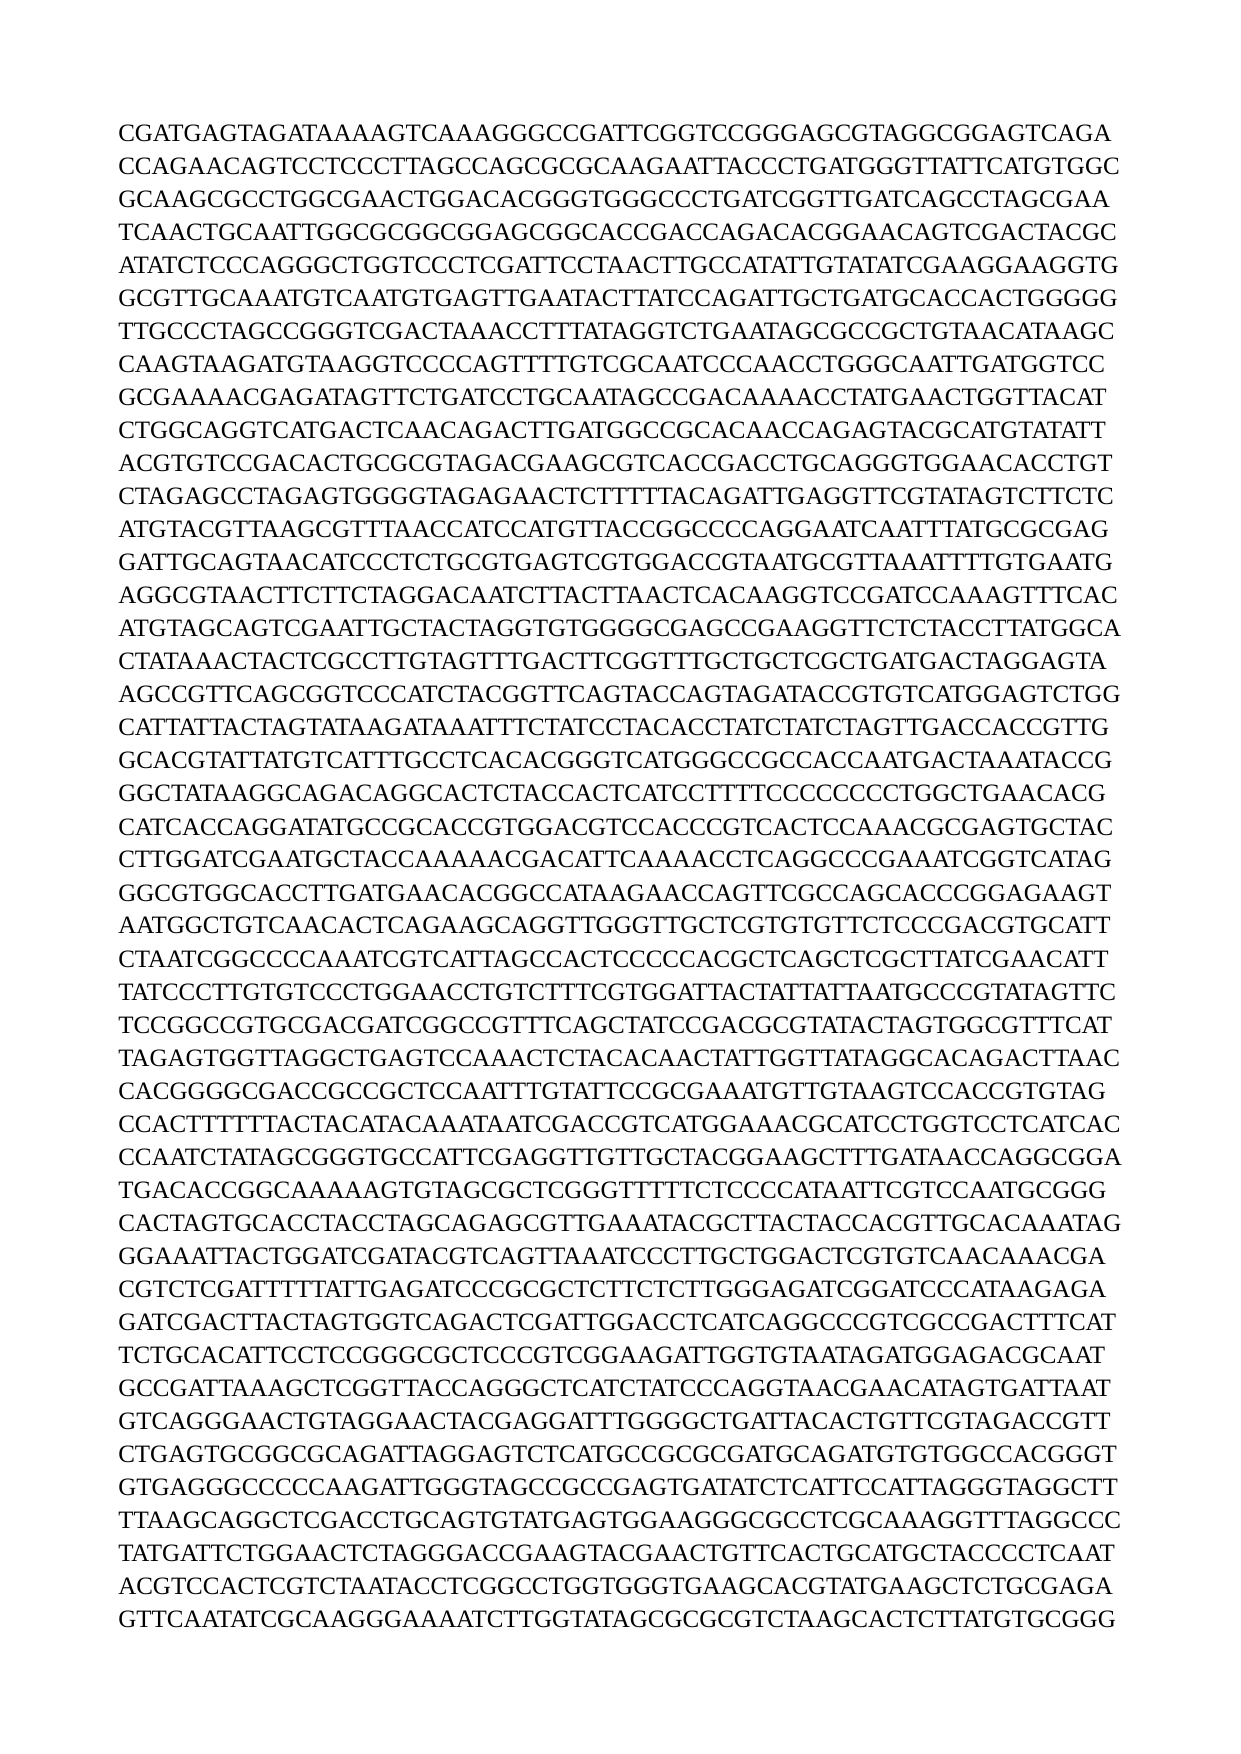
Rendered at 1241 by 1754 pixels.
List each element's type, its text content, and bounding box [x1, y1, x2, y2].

text CGATGAGTAGATAAAAGTCAAAGGGCCGATTCGGTCCGGGAGCGTAGGCGGAGTCAGACCAGAACAGTCCTCCCTTAGCCAGCGCGCAAGAATTACCCTGATGGGTTATTCATGTGGCGCAAGCGCCTGGCGAACTGGACACGGGTGGGCCCTGATCGGTTGATCAGCCTAGCGAATCAACTGCAATTGGCGCGGCGGAGCGGCACCGACCAGACACGGAACAGTCGACTACGCATATCTCCCAGGGCTGGTCCCTCGATTCCTAACTTGCCATATTGTATATCGAAGGAAGGTGGCGTTGCAAATGTCAATGTGAGTTGAATACTTATCCAGATTGCTGATGCACCACTGGGGGTTGCCCTAGCCGGGTCGACTAAACCTTTATAGGTCTGAATAGCGCCGCTGTAACATAAGCCAAGTAAGATGTAAGGTCCCCAGTTTTGTCGCAATCCCAACCTGGGCAATTGATGGTCCGCGAAAACGAGATAGTTCTGATCCTGCAATAGCCGACAAAACCTATGAACTGGTTACATCTGGCAGGTCATGACTCAACAGACTTGATGGCCGCACAACCAGAGTACGCATGTATATTACGTGTCCGACACTGCGCGTAGACGAAGCGTCACCGACCTGCAGGGTGGAACACCTGTCTAGAGCCTAGAGTGGGGTAGAGAACTCTTTTTACAGATTGAGGTTCGTATAGTCTTCTCATGTACGTTAAGCGTTTAACCATCCATGTTACCGGCCCCAGGAATCAATTTATGCGCGAGGATTGCAGTAACATCCCTCTGCGTGAGTCGTGGACCGTAATGCGTTAAATTTTGTGAATGAGGCGTAACTTCTTCTAGGACAATCTTACTTAACTCACAAGGTCCGATCCAAAGTTTCACATGTAGCAGTCGAATTGCTACTAGGTGTGGGGCGAGCCGAAGGTTCTCTACCTTATGGCACTATAAACTACTCGCCTTGTAGTTTGACTTCGGTTTGCTGCTCGCTGATGACTAGGAGTAAGCCGTTCAGCGGTCCCATCTACGGTTCAGTACCAGTAGATACCGTGTCATGGAGTCTGGCATTATTACTAGTATAAGATAAATTTCTATCCTACACCTATCTATCTAGTTGACCACCGTTGGCACGTATTATGTCATTTGCCTCACACGGGTCATGGGCCGCCACCAATGACTAAATACCGGGCTATAAGGCAGACAGGCACTCTACCACTCATCCTTTTCCCCCCCCTGGCTGAACACGCATCACCAGGATATGCCGCACCGTGGACGTCCACCCGTCACTCCAAACGCGAGTGCTACCTTGGATCGAATGCTACCAAAAACGACATTCAAAACCTCAGGCCCGAAATCGGTCATAGGGCGTGGCACCTTGATGAACACGGCCATAAGAACCAGTTCGCCAGCACCCGGAGAAGTAATGGCTGTCAACACTCAGAAGCAGGTTGGGTTGCTCGTGTGTTCTCCCGACGTGCATTCTAATCGGCCCCAAATCGTCATTAGCCACTCCCCCACGCTCAGCTCGCTTATCGAACATTTATCCCTTGTGTCCCTGGAACCTGTCTTTCGTGGATTACTATTATTAATGCCCGTATAGTTCTCCGGCCGTGCGACGATCGGCCGTTTCAGCTATCCGACGCGTATACTAGTGGCGTTTCATTAGAGTGGTTAGGCTGAGTCCAAACTCTACACAACTATTGGTTATAGGCACAGACTTAACCACGGGGCGACCGCCGCTCCAATTTGTATTCCGCGAAATGTTGTAAGTCCACCGTGTAGCCACTTTTTTACTACATACAAATAATCGACCGTCATGGAAACGCATCCTGGTCCTCATCACCCAATCTATAGCGGGTGCCATTCGAGGTTGTTGCTACGGAAGCTTTGATAACCAGGCGGATGACACCGGCAAAAAGTGTAGCGCTCGGGTTTTTCTCCCCATAATTCGTCCAATGCGGGCACTAGTGCACCTACCTAGCAGAGCGTTGAAATACGCTTACTACCACGTTGCACAAATAGGGAAATTACTGGATCGATACGTCAGTTAAATCCCTTGCTGGACTCGTGTCAACAAACGACGTCTCGATTTTTATTGAGATCCCGCGCTCTTCTCTTGGGAGATCGGATCCCATAAGAGAGATCGACTTACTAGTGGTCAGACTCGATTGGACCTCATCAGGCCCGTCGCCGACTTTCATTCTGCACATTCCTCCGGGCGCTCCCGTCGGAAGATTGGTGTAATAGATGGAGACGCAATGCCGATTAAAGCTCGGTTACCAGGGCTCATCTATCCCAGGTAACGAACATAGTGATTAATGTCAGGGAACTGTAGGAACTACGAGGATTTGGGGCTGATTACACTGTTCGTAGACCGTTCTGAGTGCGGCGCAGATTAGGAGTCTCATGCCGCGCGATGCAGATGTGTGGCCACGGGTGTGAGGGCCCCCAAGATTGGGTAGCCGCCGAGTGATATCTCATTCCATTAGGGTAGGCTTTTAAGCAGGCTCGACCTGCAGTGTATGAGTGGAAGGGCGCCTCGCAAAGGTTTAGGCCCTATGATTCTGGAACTCTAGGGACCGAAGTACGAACTGTTCACTGCATGCTACCCCTCAATACGTCCACTCGTCTAATACCTCGGCCTGGTGGGTGAAGCACGTATGAAGCTCTGCGAGAGTTCAATATCGCAAGGGAAAATCTTGGTATAGCGCGCGTCTAAGCACTCTTATGTGCGGG [118, 118, 1122, 1633]
